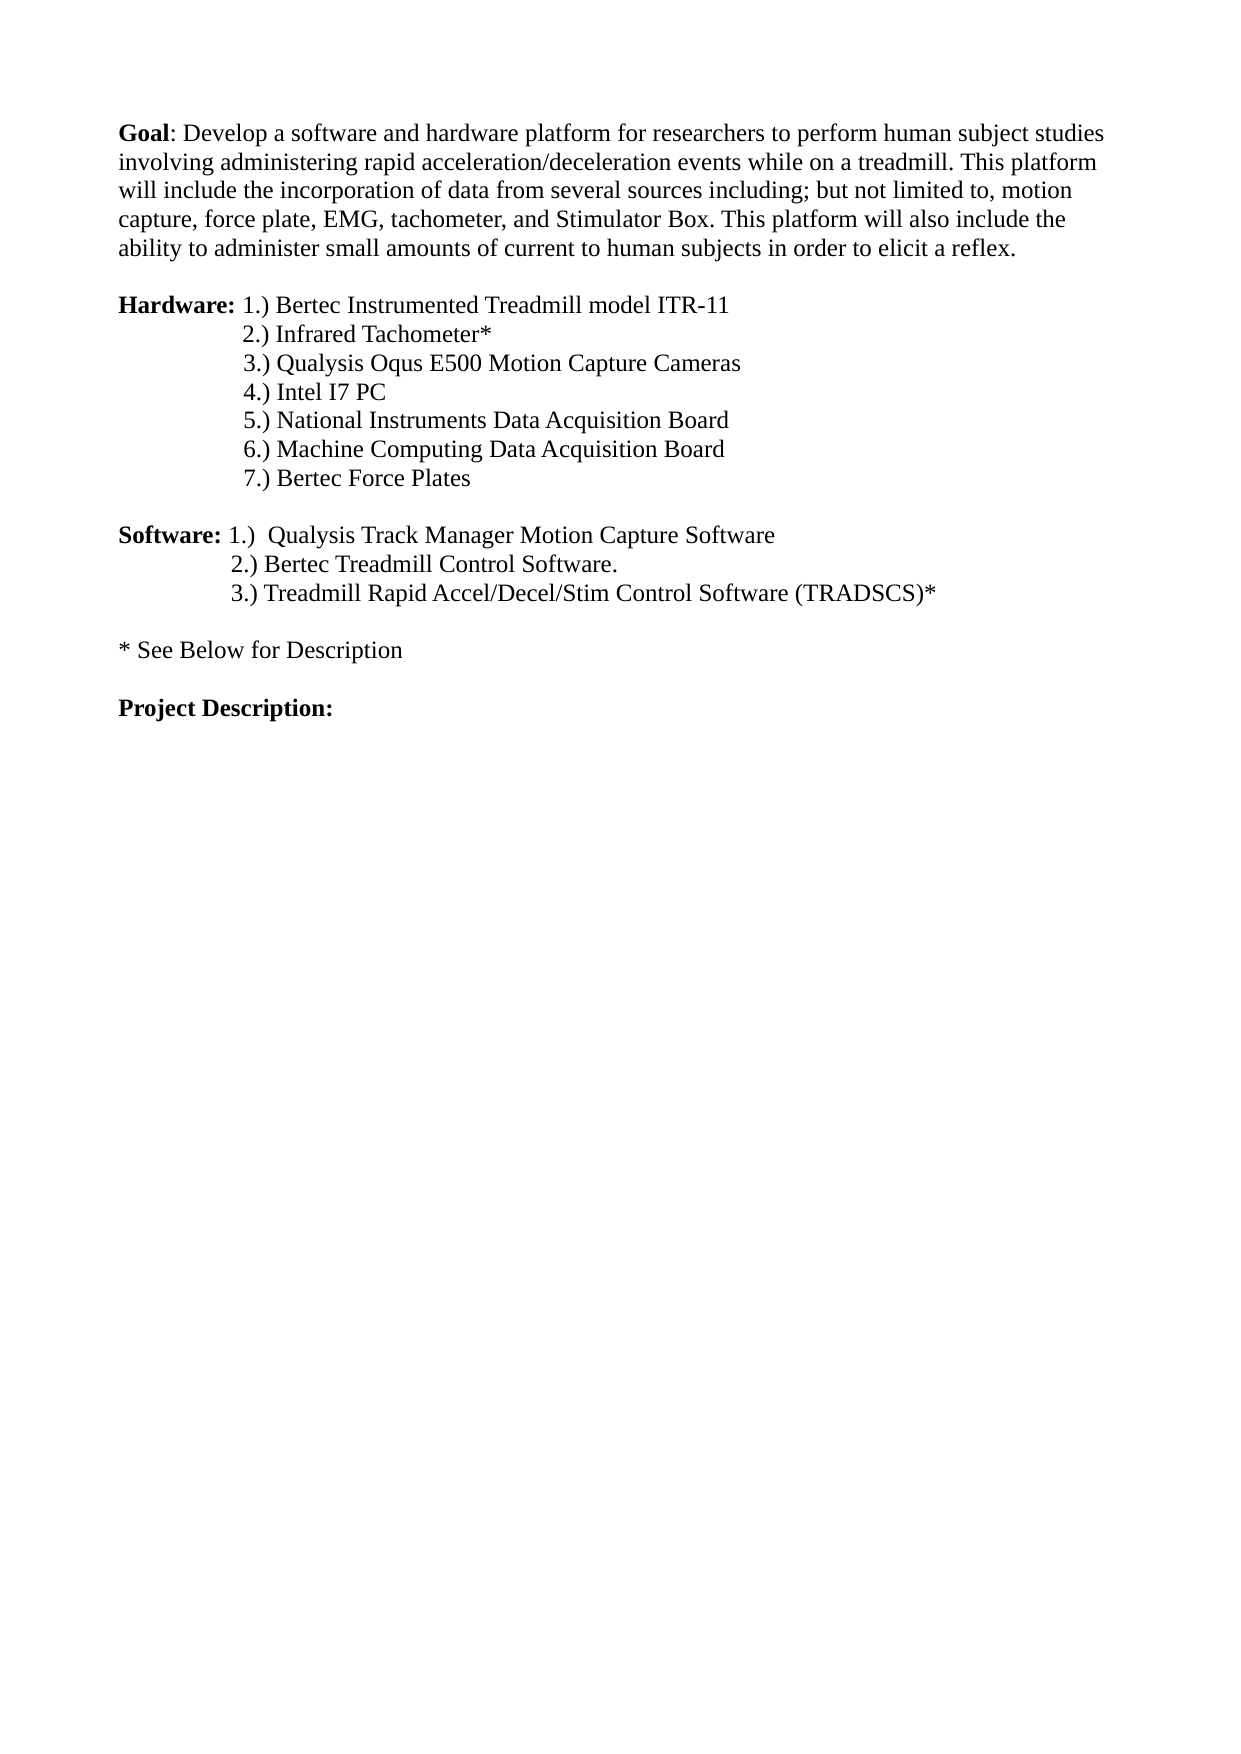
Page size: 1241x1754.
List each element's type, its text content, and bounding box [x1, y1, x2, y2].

text 3.) Qualysis Oqus E500 Motion Capture Cameras [118, 348, 1122, 377]
text Goal: Develop a software and hardware platform for researchers to perform human subject studies involving administering rapid acceleration/deceleration events while on a treadmill. This platform will include the incorporation of data from several sources including; but not limited to, motion capture, force plate, EMG, tachometer, and Stimulator Box. This platform will also include the ability to administer small amounts of current to human subjects in order to elicit a reflex. [118, 118, 1122, 262]
text Project Description: [118, 693, 1122, 722]
text * See Below for Description [118, 636, 1122, 664]
text 6.) Machine Computing Data Acquisition Board [118, 434, 1122, 463]
text 4.) Intel I7 PC [118, 377, 1122, 406]
text Software: 1.) Qualysis Track Manager Motion Capture Software [118, 521, 1122, 549]
text 2.) Infrared Tachometer* [118, 319, 1122, 348]
text 3.) Treadmill Rapid Accel/Decel/Stim Control Software (TRADSCS)* [118, 578, 1122, 607]
text 2.) Bertec Treadmill Control Software. [118, 549, 1122, 578]
text Hardware: 1.) Bertec Instrumented Treadmill model ITR-11 [118, 291, 1122, 319]
text 5.) National Instruments Data Acquisition Board [118, 406, 1122, 434]
text 7.) Bertec Force Plates [118, 463, 1122, 492]
